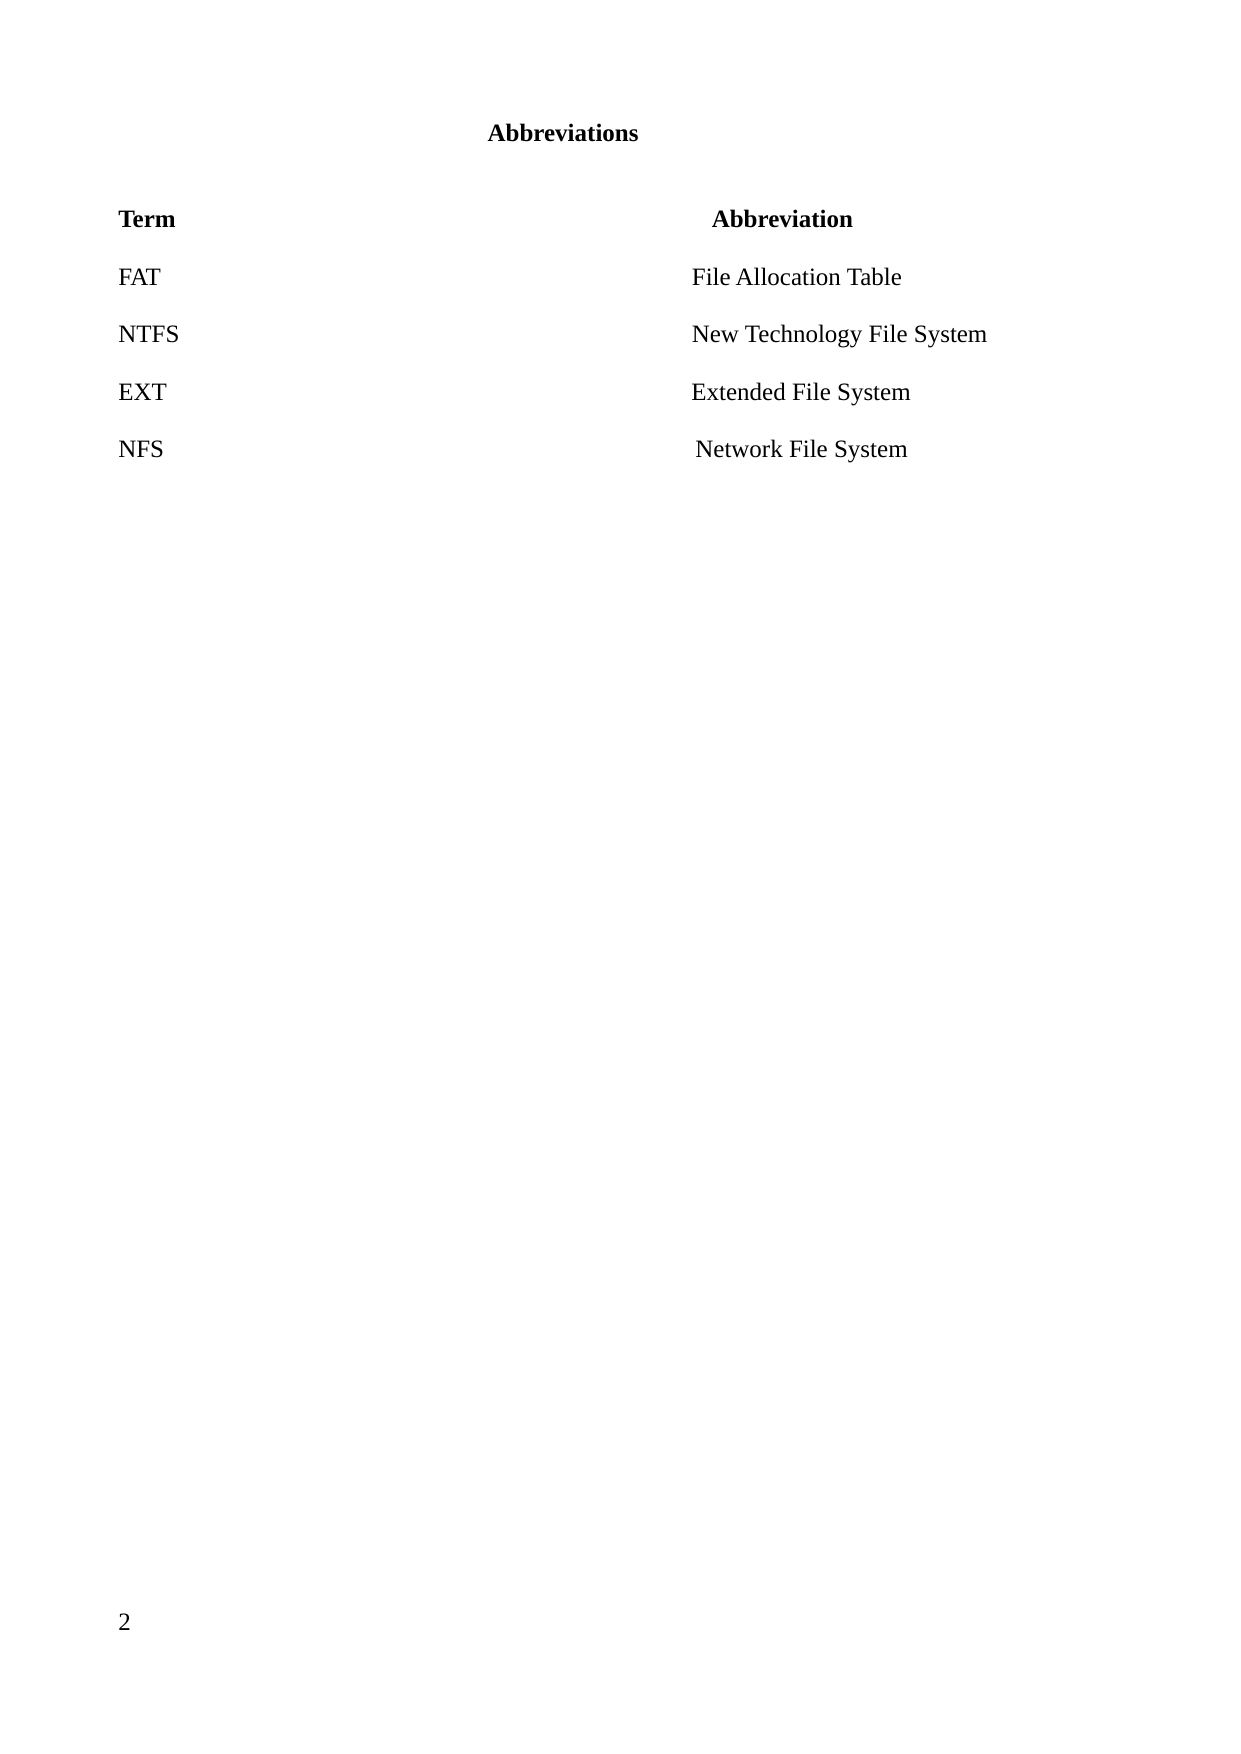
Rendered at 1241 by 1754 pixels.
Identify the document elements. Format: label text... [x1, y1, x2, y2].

text EXT Extended File System [118, 377, 1122, 406]
text FAT File Allocation Table [118, 262, 1122, 291]
text NTFS New Technology File System [118, 319, 1122, 348]
text NFS Network File System [118, 434, 1122, 463]
text Abbreviations [118, 118, 1122, 147]
text Term Abbreviation [118, 204, 1122, 233]
